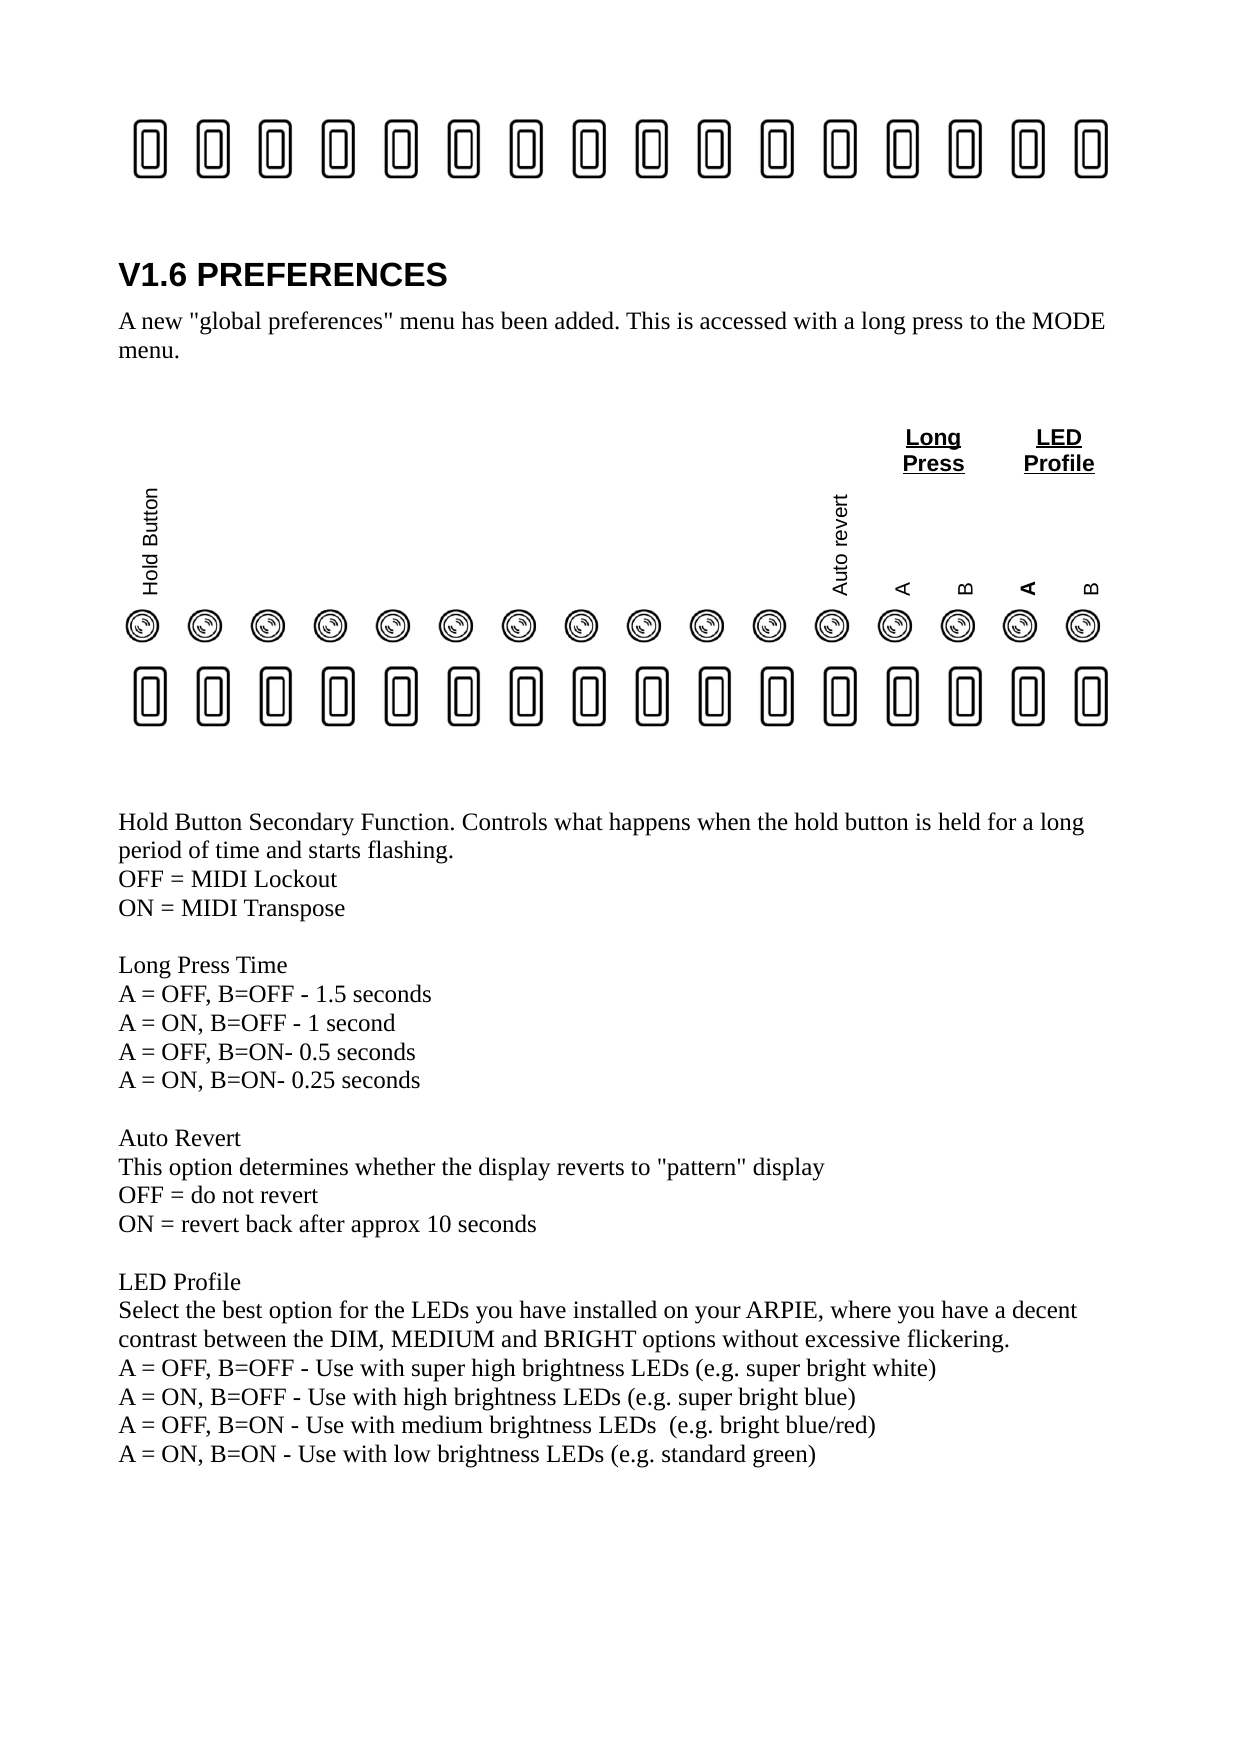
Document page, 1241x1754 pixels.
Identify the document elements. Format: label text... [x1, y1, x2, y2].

table_cell [494, 482, 557, 602]
text A new "global preferences" menu has been added. This is accessed with a long press to the MODE menu. [118, 306, 1122, 364]
table_header [745, 418, 808, 482]
picture [884, 118, 920, 179]
table_cell [557, 482, 620, 602]
table_cell [808, 118, 871, 202]
picture [751, 608, 787, 643]
table_cell B [933, 482, 996, 602]
table_cell [118, 666, 181, 749]
picture [1064, 608, 1101, 643]
table_cell [557, 666, 620, 749]
table_cell [871, 118, 933, 202]
picture [382, 118, 419, 179]
table_cell [933, 666, 996, 749]
picture [1009, 118, 1046, 179]
picture [570, 118, 607, 179]
table_cell [369, 666, 432, 749]
table_cell [683, 482, 745, 602]
picture [570, 665, 607, 727]
picture [194, 665, 230, 727]
picture [563, 608, 599, 643]
table_cell [808, 602, 871, 666]
table_cell [244, 482, 306, 602]
table_cell [933, 118, 996, 202]
table_cell [620, 482, 682, 602]
table_cell [1059, 602, 1122, 666]
picture [507, 118, 544, 179]
table_cell [494, 602, 557, 666]
table_cell [244, 118, 306, 202]
picture [445, 665, 481, 727]
picture [312, 608, 348, 643]
picture [939, 608, 975, 643]
picture [257, 665, 293, 727]
table_header LED Profile [996, 418, 1122, 482]
table_header [181, 418, 243, 482]
table_cell [1059, 118, 1122, 202]
table_cell [996, 666, 1059, 749]
picture [500, 608, 537, 643]
picture [884, 665, 920, 727]
picture [821, 665, 858, 727]
table_cell [432, 482, 494, 602]
table_cell [181, 602, 243, 666]
table_cell [745, 482, 808, 602]
picture [633, 118, 669, 179]
text Long Press Time [118, 950, 1122, 979]
table_cell [244, 666, 306, 749]
table_cell [306, 602, 369, 666]
table_header [118, 418, 181, 482]
text ON = MIDI Transpose [118, 893, 1122, 922]
table_cell A [996, 482, 1059, 602]
table_cell Auto revert [808, 482, 871, 602]
text This option determines whether the display reverts to "pattern" display [118, 1152, 1122, 1180]
table_cell [620, 666, 682, 749]
text A = ON, B=ON- 0.25 seconds [118, 1065, 1122, 1094]
text A = OFF, B=ON - Use with medium brightness LEDs (e.g. bright blue/red) [118, 1410, 1122, 1439]
table_cell [369, 118, 432, 202]
table_cell [306, 482, 369, 602]
picture [696, 665, 732, 727]
table_cell [745, 666, 808, 749]
table_header [494, 418, 557, 482]
table_cell [181, 482, 243, 602]
table_header [808, 418, 871, 482]
picture [1002, 608, 1038, 643]
table_cell [244, 602, 306, 666]
table_header [683, 418, 745, 482]
text Hold Button Secondary Function. Controls what happens when the hold button is held for a long period of time and starts flashing. [118, 807, 1122, 864]
text LED Profile [118, 1267, 1122, 1295]
table_cell [871, 666, 933, 749]
table_cell [745, 118, 808, 202]
picture [375, 608, 411, 643]
table_header [244, 418, 306, 482]
picture [131, 118, 168, 179]
table_cell [118, 602, 181, 666]
picture [946, 665, 983, 727]
picture [1072, 665, 1109, 727]
table_cell [683, 602, 745, 666]
text OFF = do not revert [118, 1180, 1122, 1209]
table_cell [620, 118, 682, 202]
table_cell [181, 666, 243, 749]
picture [257, 118, 293, 179]
table_cell [557, 602, 620, 666]
table_header [432, 418, 494, 482]
picture [625, 608, 662, 643]
table_cell [432, 666, 494, 749]
table_cell [871, 602, 933, 666]
table_cell [306, 666, 369, 749]
picture [319, 665, 356, 727]
picture [821, 118, 858, 179]
text ON = revert back after approx 10 seconds [118, 1209, 1122, 1238]
table_cell [181, 118, 243, 202]
table_cell [808, 666, 871, 749]
table_cell [683, 118, 745, 202]
text A = OFF, B=ON- 0.5 seconds [118, 1037, 1122, 1065]
table_header [369, 418, 432, 482]
table_cell [1059, 666, 1122, 749]
table_cell [494, 118, 557, 202]
table_cell B [1059, 482, 1122, 602]
picture [688, 608, 725, 643]
picture [445, 118, 481, 179]
picture [758, 665, 795, 727]
table_header [557, 418, 620, 482]
table_cell [118, 118, 181, 202]
table_cell [996, 118, 1059, 202]
picture [319, 118, 356, 179]
picture [186, 608, 223, 643]
text A = ON, B=ON - Use with low brightness LEDs (e.g. standard green) [118, 1439, 1122, 1468]
table_cell [432, 602, 494, 666]
picture [131, 665, 168, 727]
picture [758, 118, 795, 179]
table_header [620, 418, 682, 482]
picture [946, 118, 983, 179]
picture [124, 608, 160, 643]
picture [696, 118, 732, 179]
table_cell [933, 602, 996, 666]
text Auto Revert [118, 1123, 1122, 1152]
table_cell [494, 666, 557, 749]
table_cell [745, 602, 808, 666]
text A = OFF, B=OFF - Use with super high brightness LEDs (e.g. super bright white) [118, 1353, 1122, 1382]
text A = OFF, B=OFF - 1.5 seconds [118, 979, 1122, 1008]
picture [633, 665, 669, 727]
picture [507, 665, 544, 727]
text A = ON, B=OFF - Use with high brightness LEDs (e.g. super bright blue) [118, 1382, 1122, 1410]
picture [249, 608, 286, 643]
table_cell [432, 118, 494, 202]
table_cell [557, 118, 620, 202]
picture [1072, 118, 1109, 179]
picture [382, 665, 419, 727]
table_header Long Press [871, 418, 996, 482]
table_cell [996, 602, 1059, 666]
picture [1009, 665, 1046, 727]
picture [194, 118, 230, 179]
table_cell Hold Button [118, 482, 181, 602]
subtitle V1.6 PREFERENCES [118, 255, 1122, 294]
text OFF = MIDI Lockout [118, 864, 1122, 893]
picture [876, 608, 913, 643]
table_header [306, 418, 369, 482]
table_cell [369, 482, 432, 602]
text Select the best option for the LEDs you have installed on your ARPIE, where you have a decent contrast between the DIM, MEDIUM and BRIGHT options without excessive flickering. [118, 1295, 1122, 1353]
picture [813, 608, 850, 643]
table_cell [306, 118, 369, 202]
table_cell A [871, 482, 933, 602]
text A = ON, B=OFF - 1 second [118, 1008, 1122, 1037]
table_cell [683, 666, 745, 749]
picture [437, 608, 474, 643]
table_cell [620, 602, 682, 666]
table_cell [369, 602, 432, 666]
